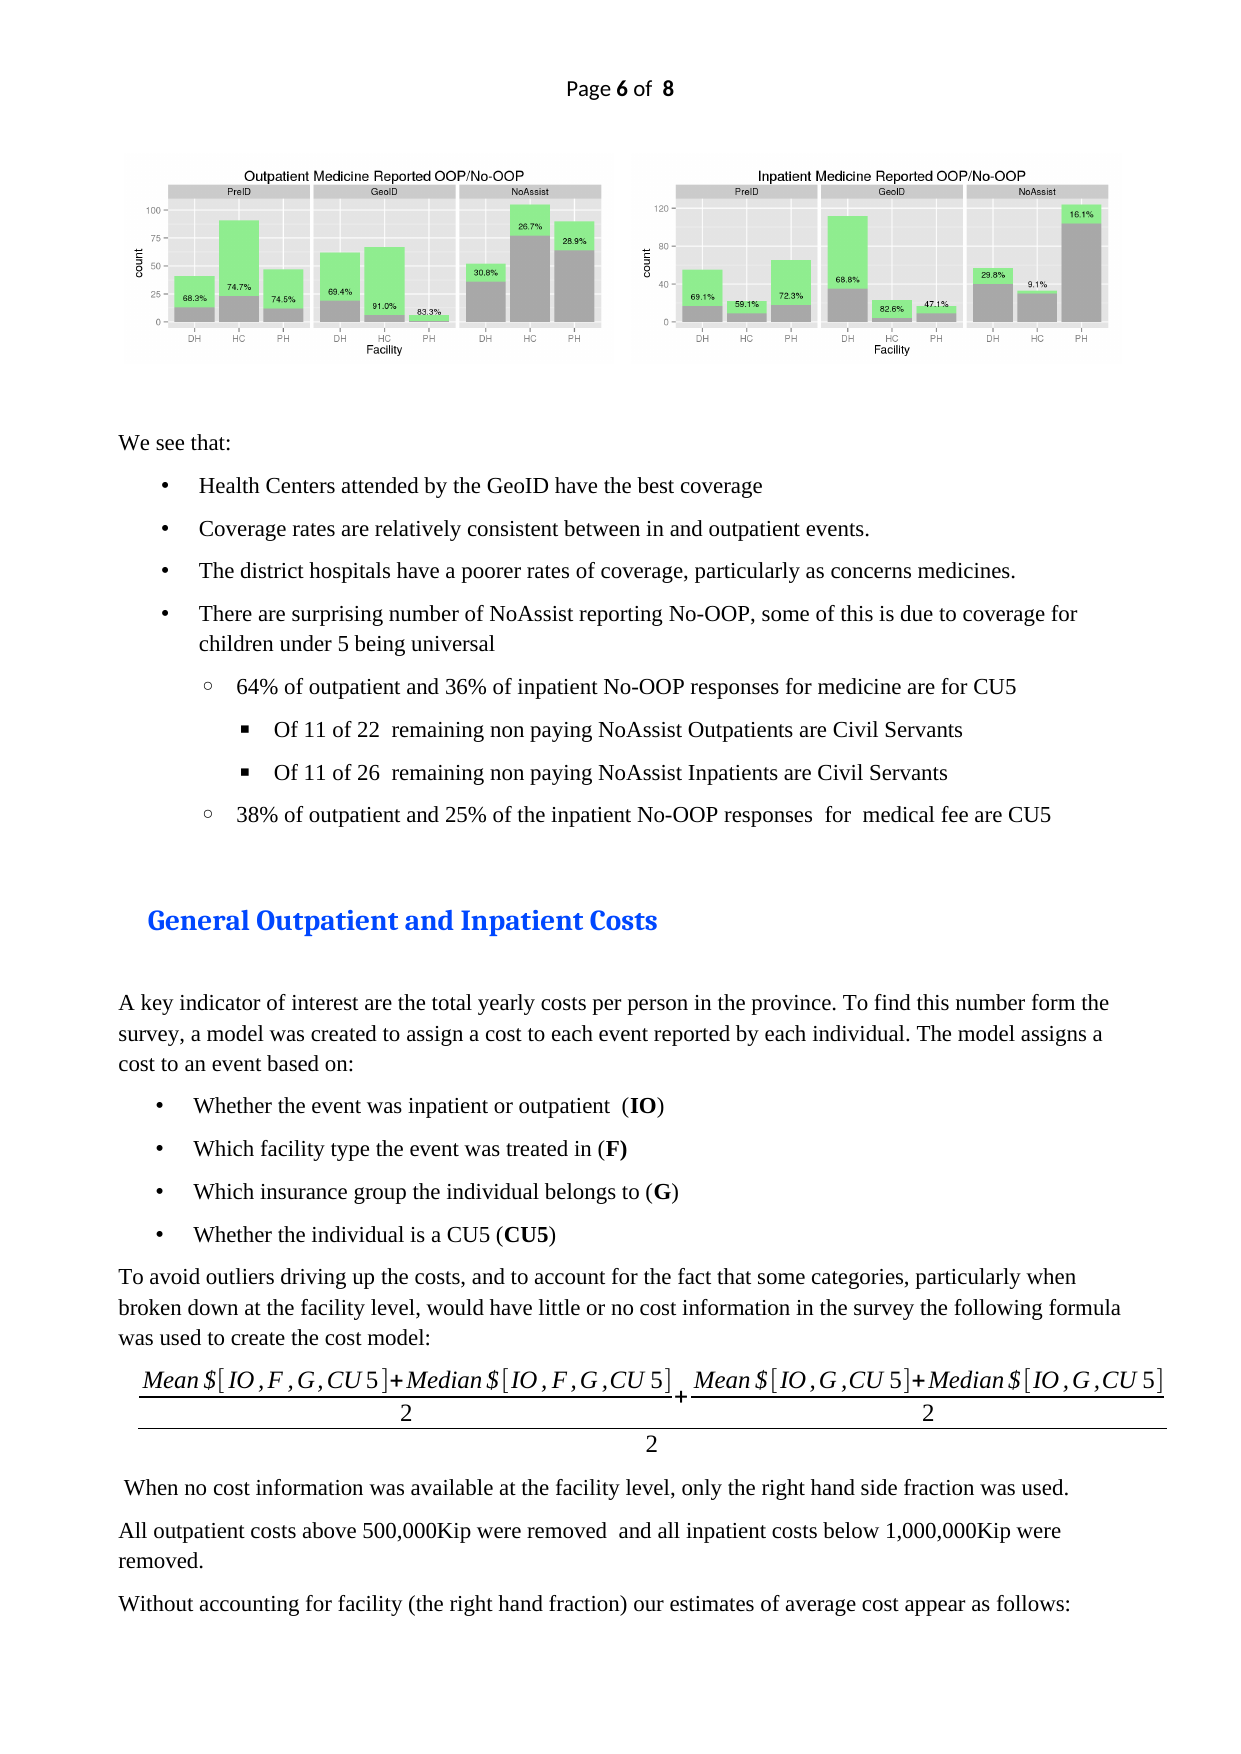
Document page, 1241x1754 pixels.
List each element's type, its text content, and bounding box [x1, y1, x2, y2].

table_cell [118, 148, 620, 363]
table_cell [620, 364, 1122, 369]
list Of 11 of 22 remaining non paying NoAssist Outpatients are Civil Servants [236, 716, 1122, 742]
text All outpatient costs above 500,000Kip were removed and all inpatient costs below 1,000,000Kip were removed. [118, 1517, 1122, 1573]
table_cell [118, 364, 620, 369]
list 64% of outpatient and 36% of inpatient No-OOP responses for medicine are for CU5 [199, 673, 1122, 699]
picture [123, 153, 615, 364]
subtitle General Outpatient and Inpatient Costs [148, 904, 1122, 938]
list Health Centers attended by the GeoID have the best coverage [161, 472, 1122, 498]
text We see that: [118, 429, 1122, 456]
text When no cost information was available at the facility level, only the right hand side fraction was used. [118, 1474, 1122, 1500]
text Without accounting for facility (the right hand fraction) our estimates of average cost appear as follows: [118, 1589, 1122, 1616]
text A key indicator of interest are the total yearly costs per person in the province. To find this number form the survey, a model was created to assign a cost to each event reported by each individual. The model assigns a cost to an event based on: [118, 989, 1122, 1076]
picture [631, 153, 1122, 364]
list Which facility type the event was treated in (F) [156, 1135, 1122, 1162]
list 38% of outpatient and 25% of the inpatient No-OOP responses for medical fee are CU5 [199, 801, 1122, 828]
list Which insurance group the individual belongs to (G) [156, 1178, 1122, 1204]
list Whether the individual is a CU5 (CU5) [156, 1221, 1122, 1247]
list There are surprising number of NoAssist reporting No-OOP, some of this is due to coverage for children under 5 being universal [161, 600, 1122, 657]
table_cell [620, 148, 1122, 363]
list Of 11 of 26 remaining non paying NoAssist Inpatients are Civil Servants [236, 758, 1122, 785]
list Whether the event was inpatient or outpatient (IO) [156, 1093, 1122, 1119]
text To avoid outliers driving up the costs, and to account for the fact that some categories, particularly when broken down at the facility level, would have little or no cost information in the survey the following formula was used to create the cost model: [118, 1263, 1122, 1350]
list The district hospitals have a poorer rates of coverage, particularly as concerns medicines. [161, 557, 1122, 584]
list Coverage rates are relatively consistent between in and outpatient events. [161, 515, 1122, 541]
